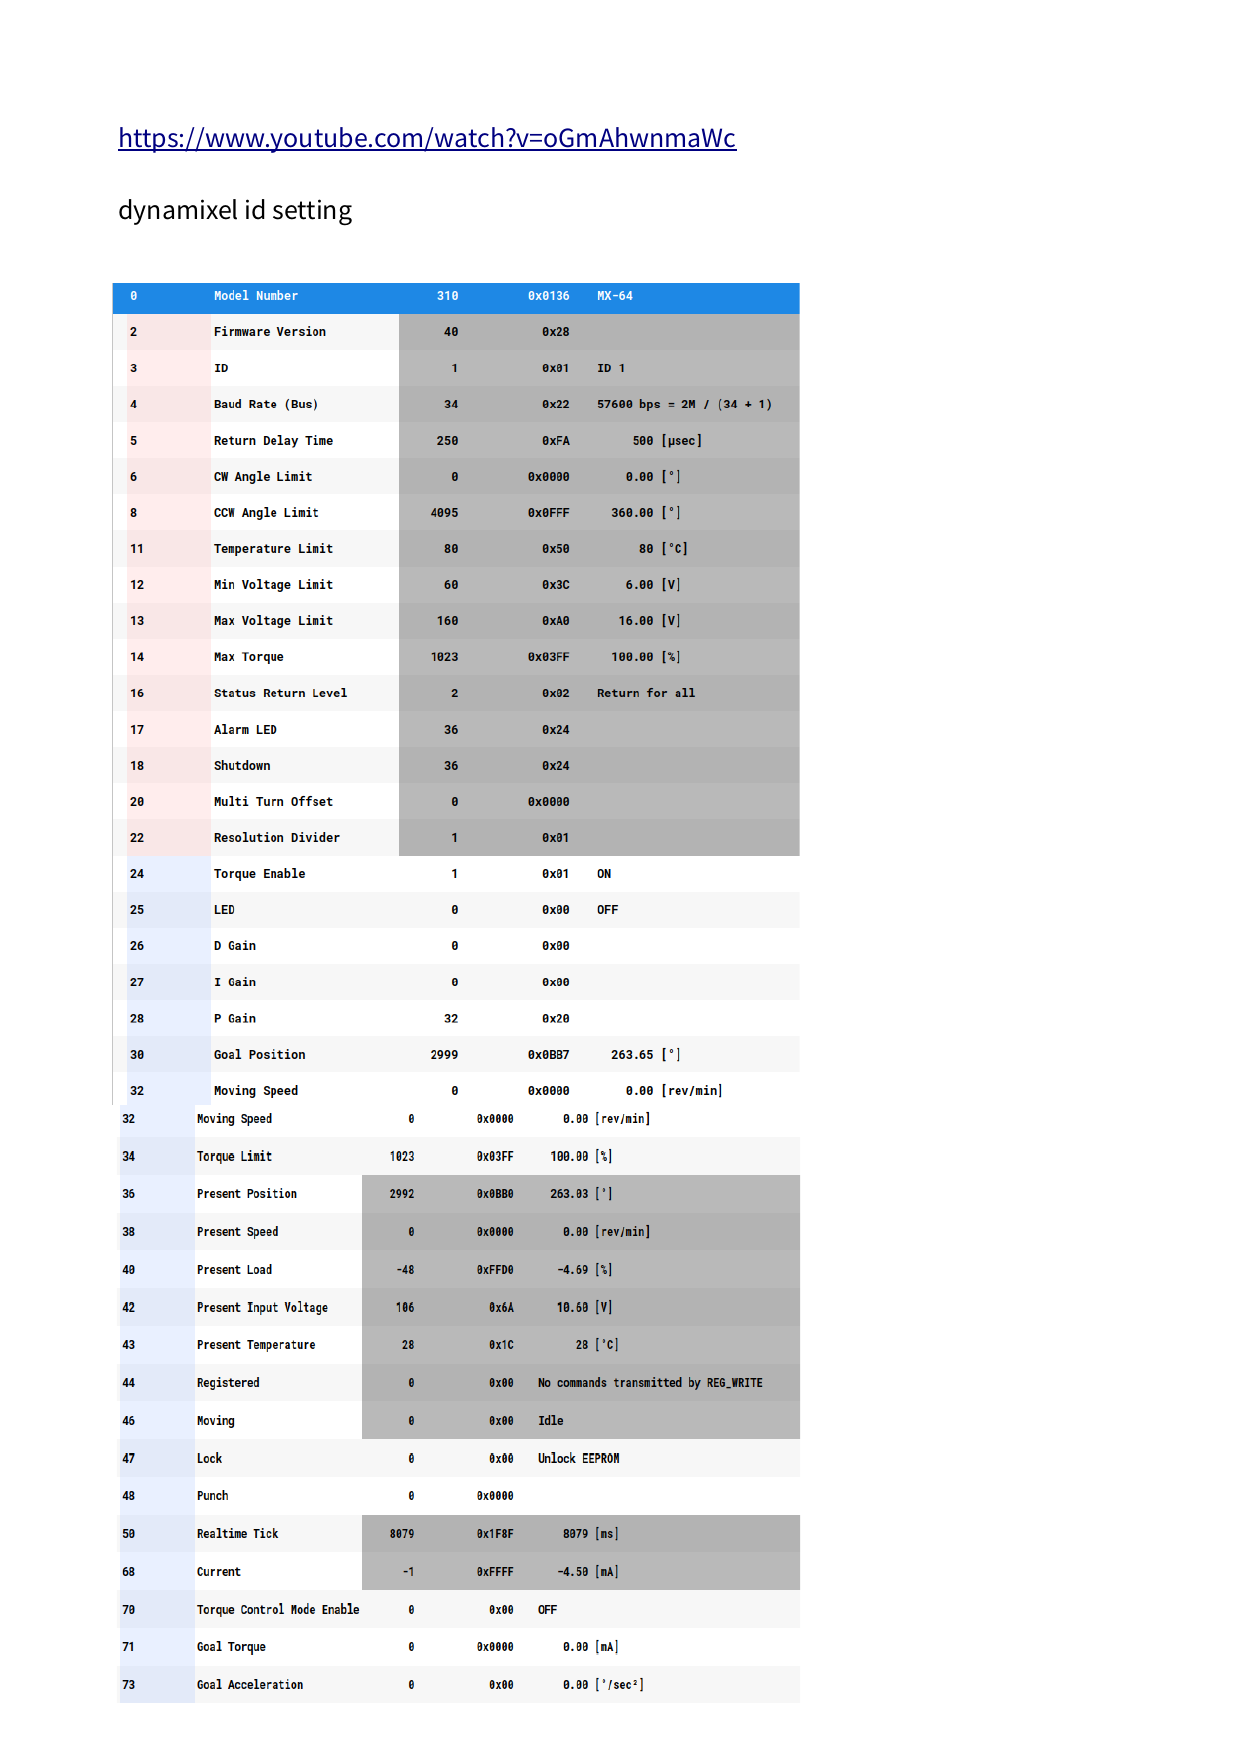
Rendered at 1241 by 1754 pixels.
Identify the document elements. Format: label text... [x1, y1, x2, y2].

picture [112, 283, 800, 1705]
text dynamixel id setting [118, 191, 1122, 227]
text https://www.youtube.com/watch?v=oGmAhwnmaWc [118, 118, 1122, 154]
